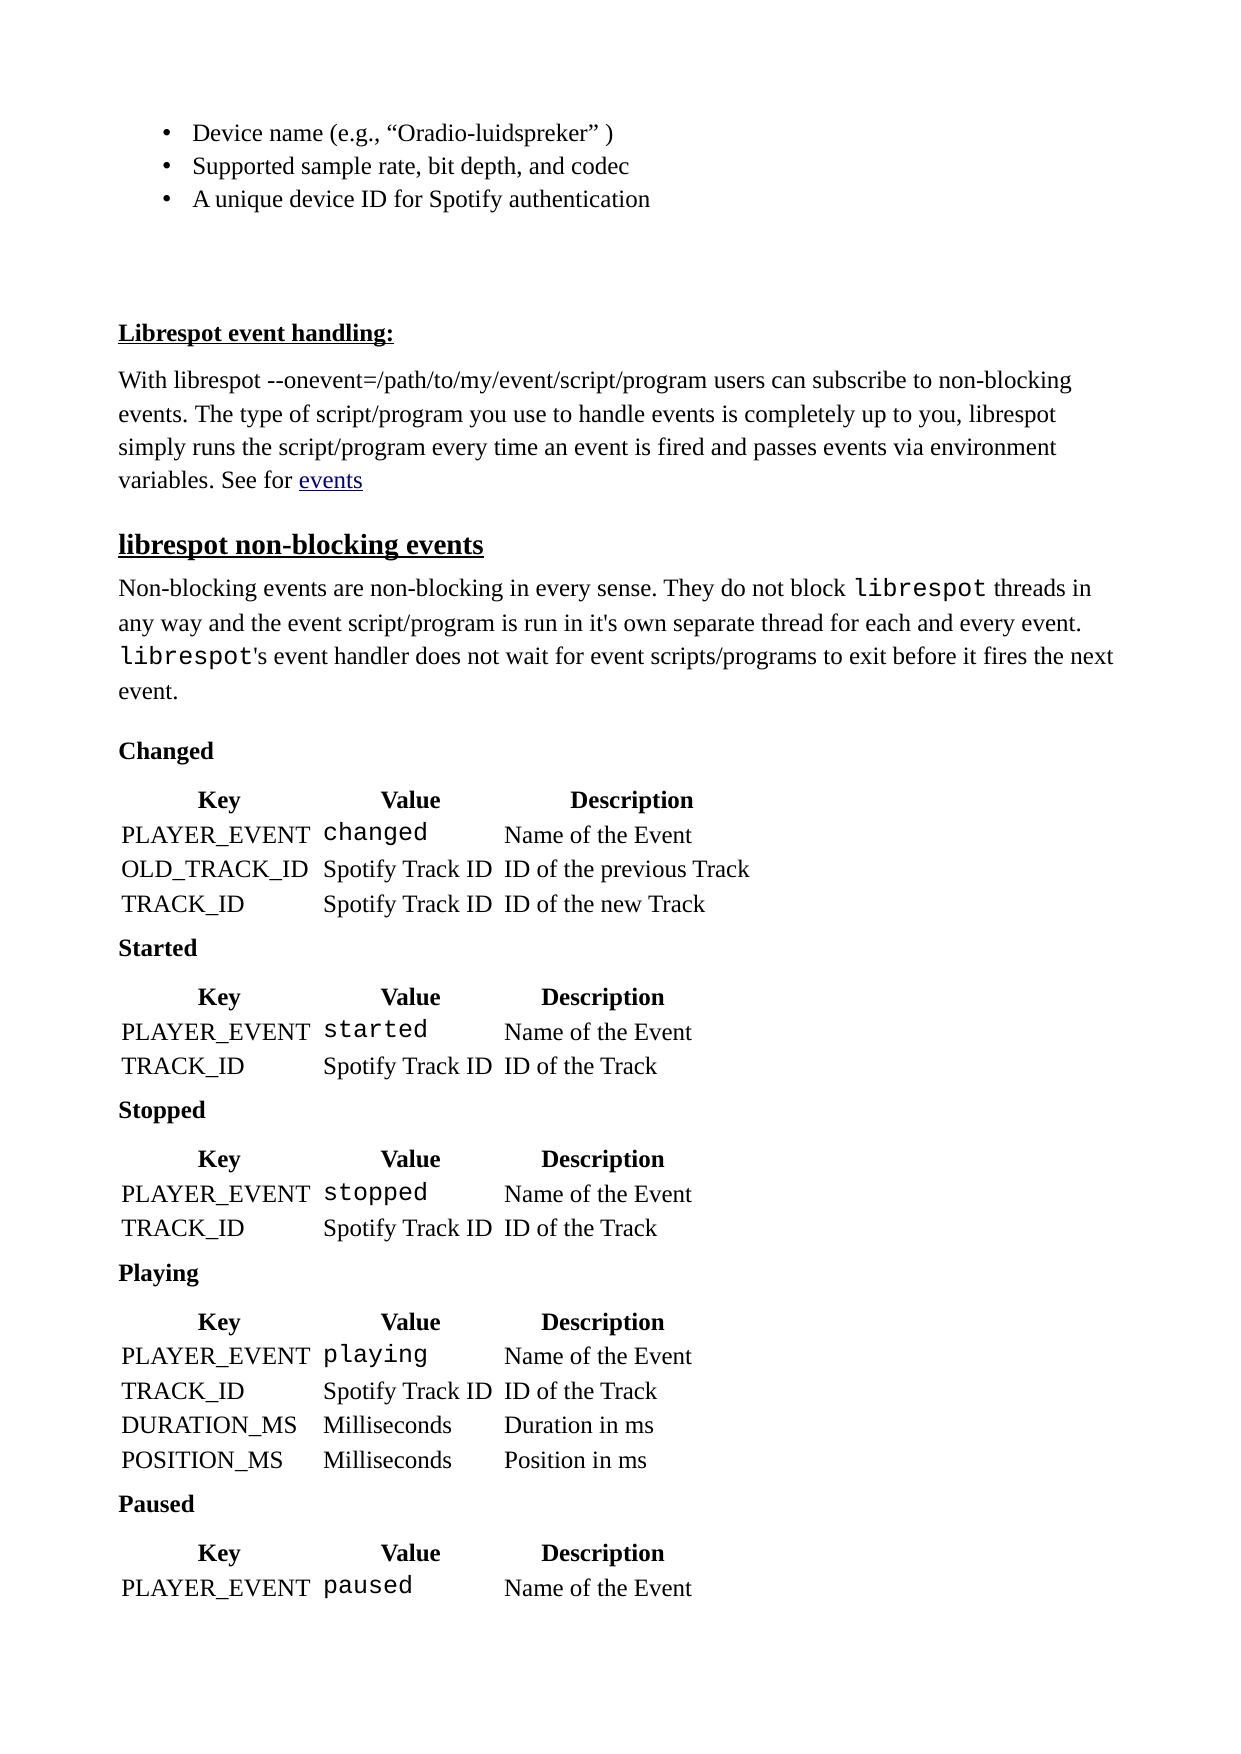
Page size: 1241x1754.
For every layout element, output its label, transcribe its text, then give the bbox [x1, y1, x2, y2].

text Non-blocking events are non-blocking in every sense. They do not block librespot threads in any way and the event script/program is run in it's own separate thread for each and every event. librespot's event handler does not wait for event scripts/programs to exit before it fires the next event. [118, 573, 1122, 705]
table_cell Milliseconds [320, 1442, 501, 1477]
table_header Key [118, 1141, 320, 1176]
table_header Key [118, 1535, 320, 1570]
table_header Value [320, 979, 501, 1014]
table_cell ID of the new Track [501, 886, 763, 921]
text Librespot event handling: [118, 318, 1122, 347]
table_cell Milliseconds [320, 1408, 501, 1442]
list A unique device ID for Spotify authentication [162, 184, 1122, 213]
table_cell Name of the Event [501, 817, 763, 851]
table_cell ID of the Track [501, 1211, 705, 1245]
table_header Value [320, 1141, 501, 1176]
list Supported sample rate, bit depth, and codec [162, 151, 1122, 180]
table_header Description [501, 782, 763, 817]
table_header Key [118, 782, 320, 817]
table_cell ID of the Track [501, 1048, 705, 1083]
subtitle Stopped [118, 1095, 1122, 1124]
subtitle Changed [118, 736, 1122, 765]
subtitle Playing [118, 1258, 1122, 1286]
table_header Value [320, 1535, 501, 1570]
table_cell playing [320, 1338, 501, 1373]
subtitle Paused [118, 1489, 1122, 1518]
table_header Value [320, 1304, 501, 1338]
table_cell Spotify Track ID [320, 1048, 501, 1083]
table_cell Duration in ms [501, 1408, 705, 1442]
table_cell Name of the Event [501, 1570, 705, 1604]
table_cell Spotify Track ID [320, 851, 501, 886]
table_cell PLAYER_EVENT [118, 817, 320, 851]
table_header Value [320, 782, 501, 817]
table_header Key [118, 1304, 320, 1338]
table_cell PLAYER_EVENT [118, 1570, 320, 1604]
table_header Description [501, 1141, 705, 1176]
table_cell ID of the previous Track [501, 851, 763, 886]
table_header Description [501, 1304, 705, 1338]
table_cell PLAYER_EVENT [118, 1338, 320, 1373]
table_cell paused [320, 1570, 501, 1604]
table_cell Name of the Event [501, 1338, 705, 1373]
table_cell PLAYER_EVENT [118, 1176, 320, 1211]
table_cell TRACK_ID [118, 886, 320, 921]
table_header Key [118, 979, 320, 1014]
table_cell changed [320, 817, 501, 851]
table_cell Spotify Track ID [320, 1373, 501, 1407]
table_header Description [501, 979, 705, 1014]
list Device name (e.g., “Oradio-luidspreker” ) [162, 118, 1122, 147]
table_cell Spotify Track ID [320, 1211, 501, 1245]
table_cell POSITION_MS [118, 1442, 320, 1477]
subtitle librespot non-blocking events [118, 527, 1122, 560]
table_cell TRACK_ID [118, 1048, 320, 1083]
table_cell Name of the Event [501, 1014, 705, 1048]
table_cell TRACK_ID [118, 1211, 320, 1245]
table_cell Spotify Track ID [320, 886, 501, 921]
table_cell started [320, 1014, 501, 1048]
table_cell PLAYER_EVENT [118, 1014, 320, 1048]
text With librespot --onevent=/path/to/my/event/script/program users can subscribe to non-blocking events. The type of script/program you use to handle events is completely up to you, librespot simply runs the script/program every time an event is fired and passes events via environment variables. See for events [118, 366, 1122, 493]
table_cell Name of the Event [501, 1176, 705, 1211]
table_header Description [501, 1535, 705, 1570]
table_cell OLD_TRACK_ID [118, 851, 320, 886]
table_cell TRACK_ID [118, 1373, 320, 1407]
table_cell ID of the Track [501, 1373, 705, 1407]
table_cell Position in ms [501, 1442, 705, 1477]
subtitle Started [118, 933, 1122, 962]
table_cell DURATION_MS [118, 1408, 320, 1442]
table_cell stopped [320, 1176, 501, 1211]
